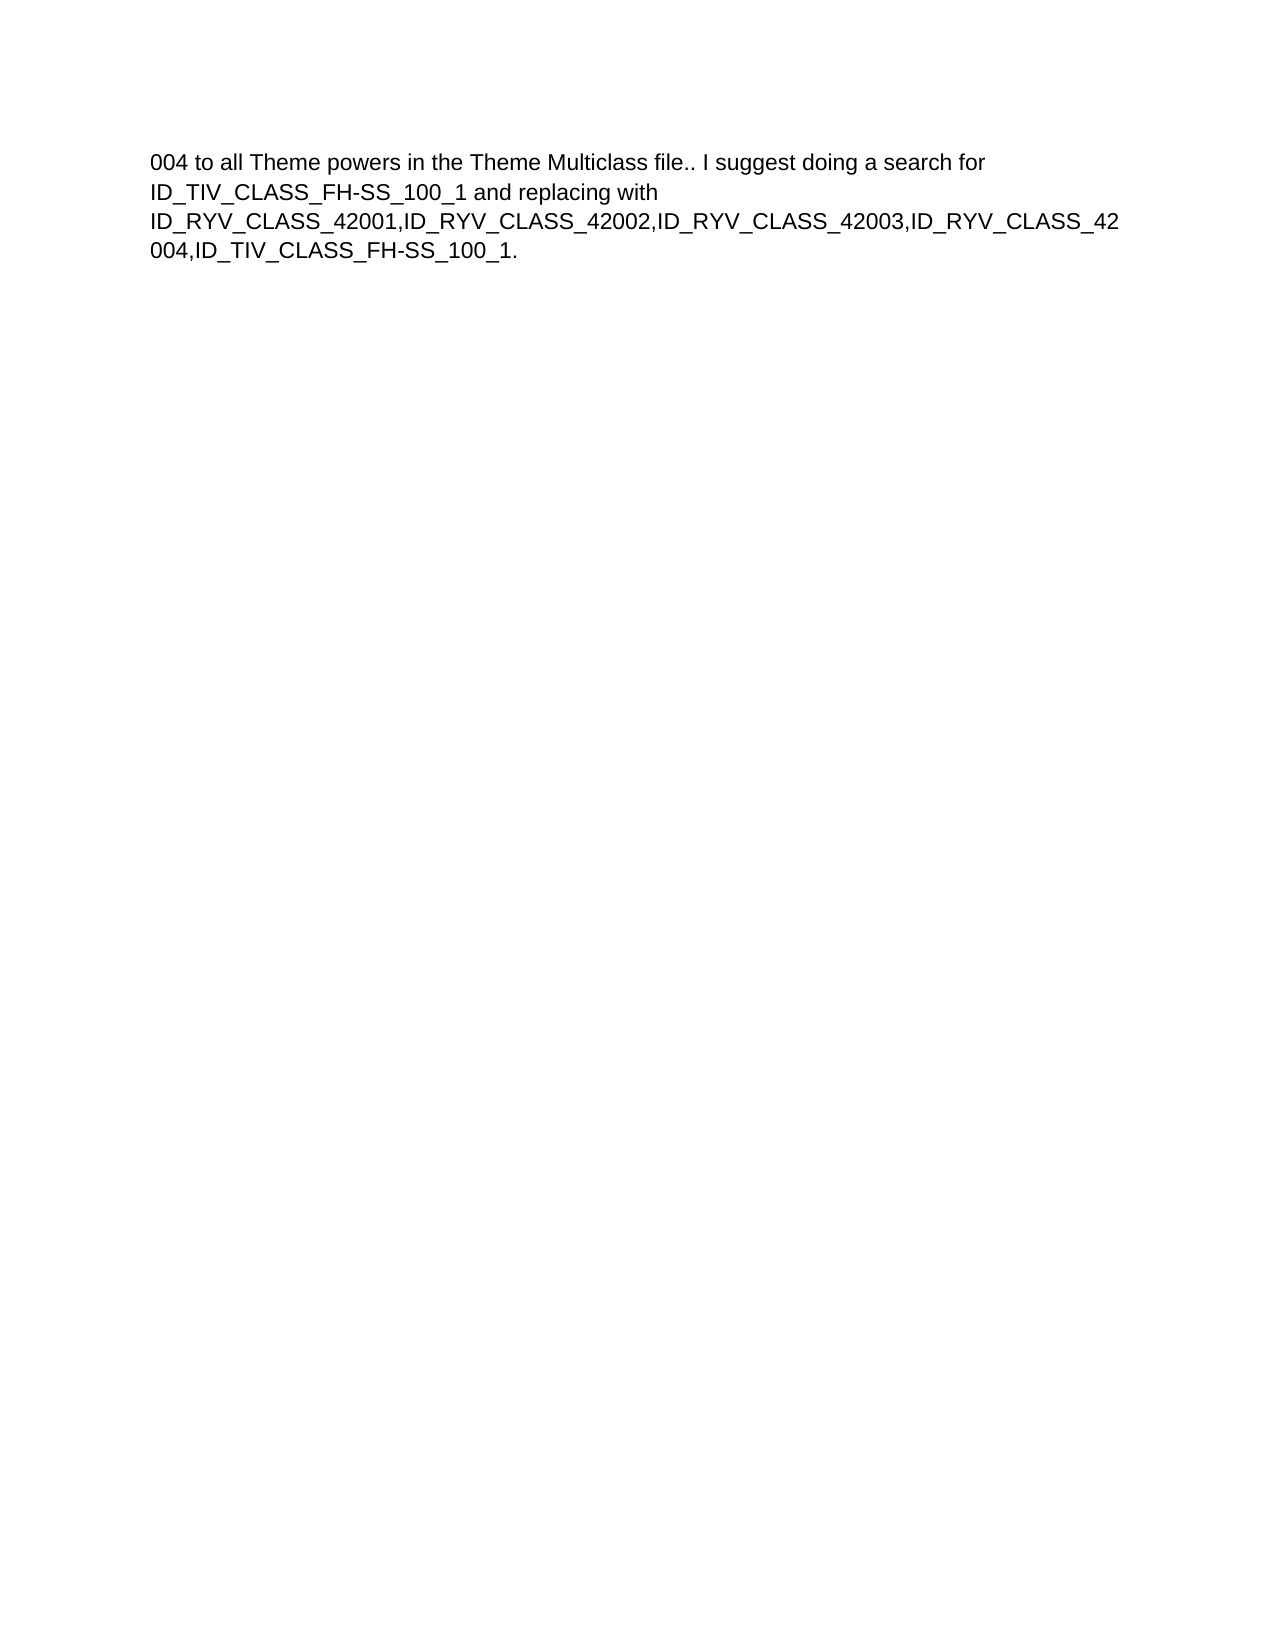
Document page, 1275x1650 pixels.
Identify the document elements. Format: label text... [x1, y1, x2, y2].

text 004 to all Theme powers in the Theme Multiclass file.. I suggest doing a search for ID_TIV_CLASS_FH-SS_100_1 and replacing with ID_RYV_CLASS_42001,ID_RYV_CLASS_42002,ID_RYV_CLASS_42003,ID_RYV_CLASS_42004,ID_TIV_CLASS_FH-SS_100_1. [150, 150, 1125, 264]
